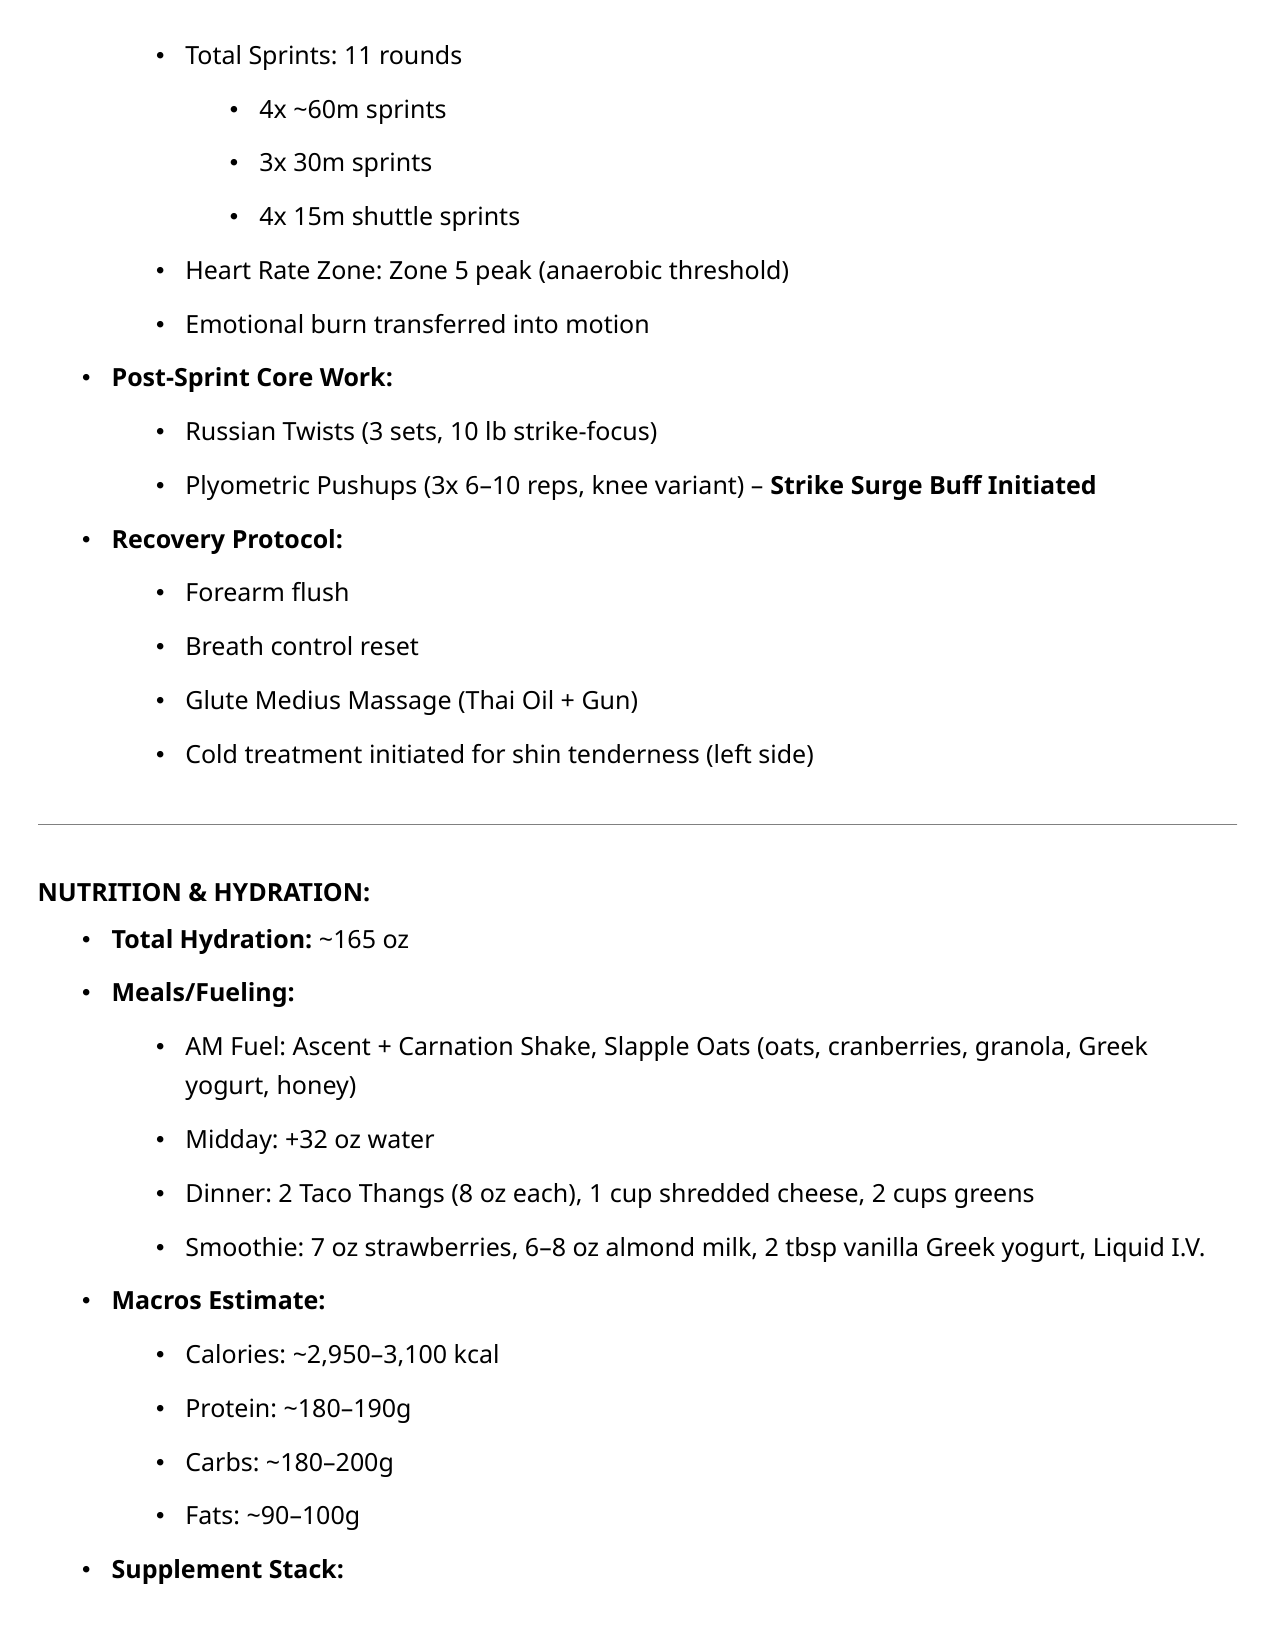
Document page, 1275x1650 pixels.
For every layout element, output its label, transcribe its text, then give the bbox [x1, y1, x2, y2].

list Meals/Fueling: [82, 975, 1237, 1009]
list Forearm flush [156, 575, 1237, 609]
list AM Fuel: Ascent + Carnation Shake, Slapple Oats (oats, cranberries, granola, Greek yogurt, honey) [156, 1029, 1237, 1102]
list Cold treatment initiated for shin tenderness (left side) [156, 736, 1237, 770]
list Fats: ~90–100g [156, 1498, 1237, 1532]
list Total Sprints: 11 rounds [156, 37, 1237, 72]
list Total Hydration: ~165 oz [82, 921, 1237, 955]
list Midday: +32 oz water [156, 1122, 1237, 1156]
list Supplement Stack: [82, 1552, 1237, 1586]
subtitle NUTRITION & HYDRATION: [37, 875, 1237, 909]
list 3x 30m sprints [229, 145, 1237, 179]
list Calories: ~2,950–3,100 kcal [156, 1337, 1237, 1371]
list 4x ~60m sprints [229, 91, 1237, 125]
list Macros Estimate: [82, 1283, 1237, 1317]
list Recovery Protocol: [82, 521, 1237, 555]
list Plyometric Pushups (3x 6–10 reps, knee variant) – Strike Surge Buff Initiated [156, 467, 1237, 502]
list Emotional burn transferred into motion [156, 306, 1237, 340]
list Carbs: ~180–200g [156, 1444, 1237, 1478]
list Breath control reset [156, 629, 1237, 663]
list Heart Rate Zone: Zone 5 peak (anaerobic threshold) [156, 252, 1237, 287]
list Glute Medius Massage (Thai Oil + Gun) [156, 682, 1237, 717]
list Post-Sprint Core Work: [82, 360, 1237, 394]
list Protein: ~180–190g [156, 1391, 1237, 1424]
list Russian Twists (3 sets, 10 lb strike-focus) [156, 414, 1237, 448]
list Dinner: 2 Taco Thangs (8 oz each), 1 cup shredded cheese, 2 cups greens [156, 1176, 1237, 1209]
list 4x 15m shuttle sprints [229, 199, 1237, 233]
list Smoothie: 7 oz strawberries, 6–8 oz almond milk, 2 tbsp vanilla Greek yogurt, Liquid I.V. [156, 1229, 1237, 1263]
